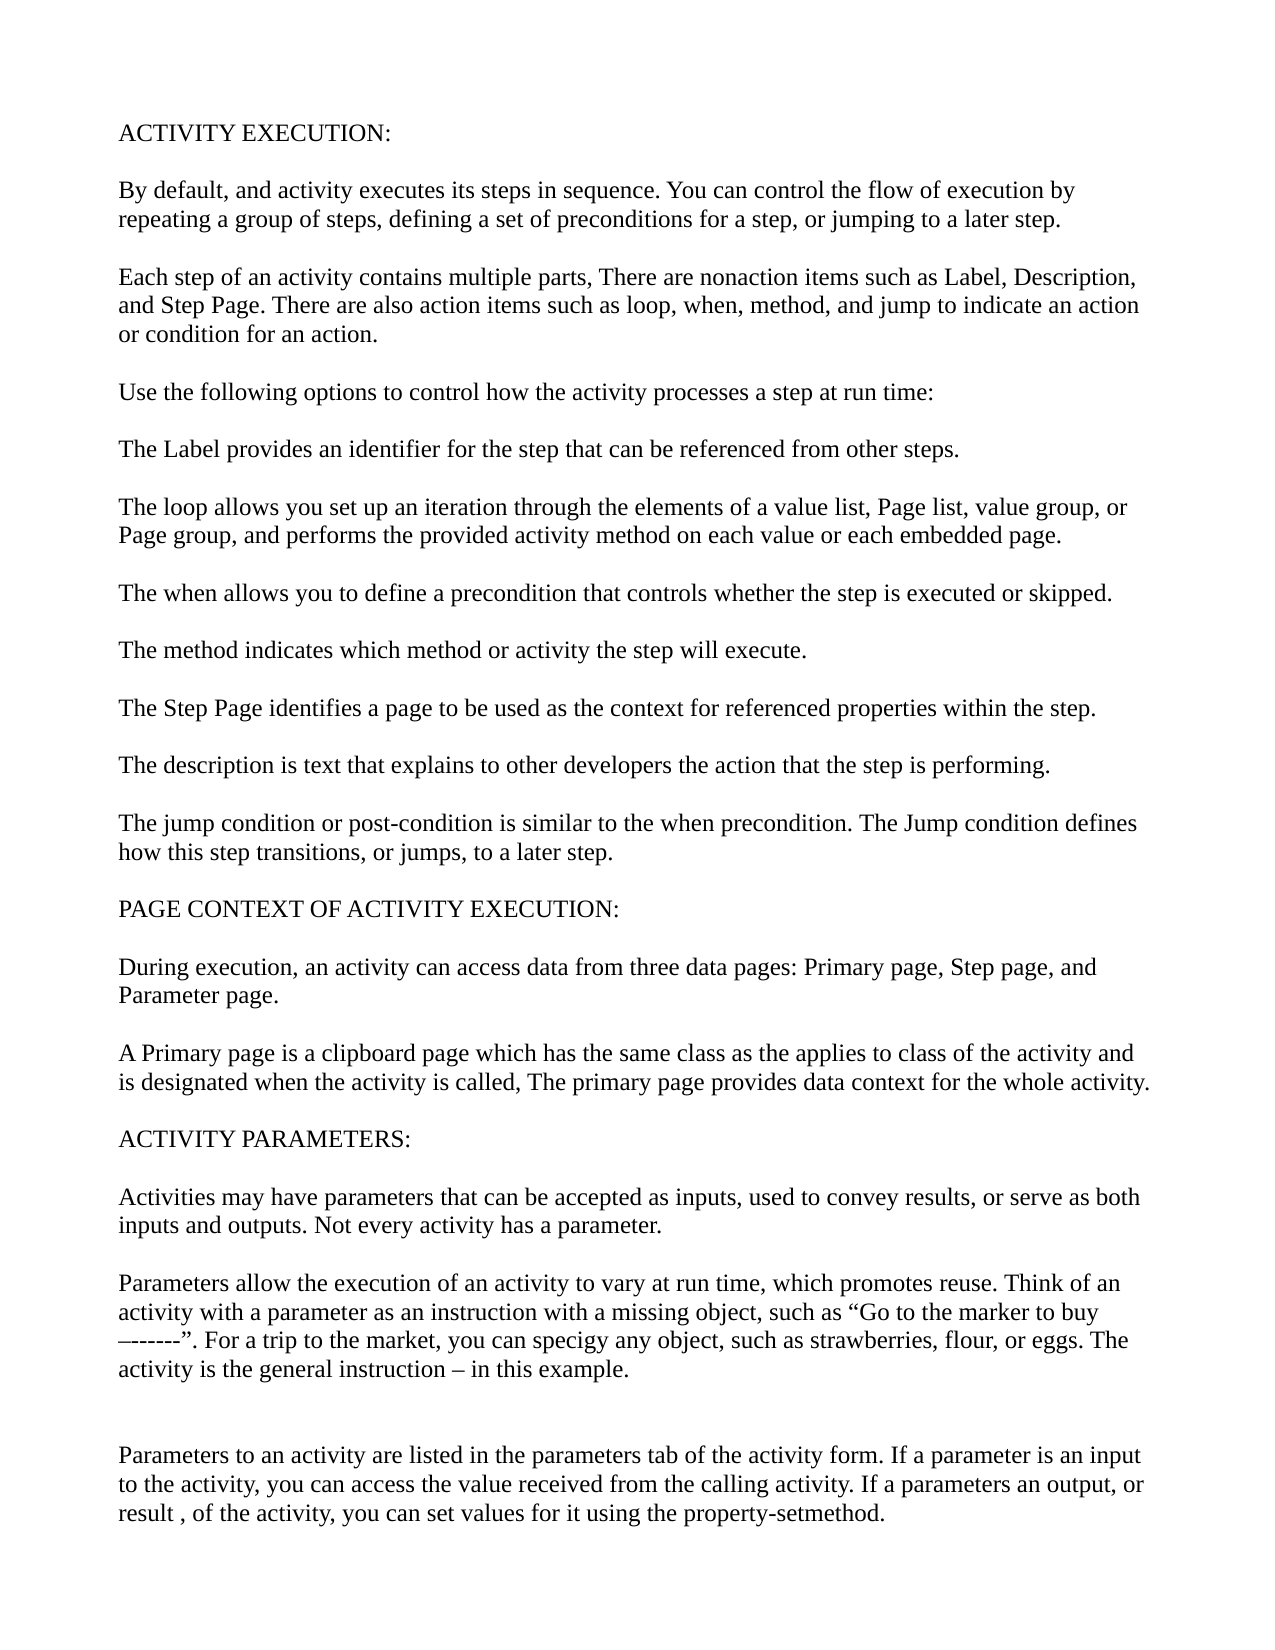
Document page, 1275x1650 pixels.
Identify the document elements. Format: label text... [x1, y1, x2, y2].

text Each step of an activity contains multiple parts, There are nonaction items such as Label, Description, and Step Page. There are also action items such as loop, when, method, and jump to indicate an action or condition for an action. [118, 262, 1157, 348]
text The when allows you to define a precondition that controls whether the step is executed or skipped. [118, 578, 1157, 607]
text Use the following options to control how the activity processes a step at run time: [118, 377, 1157, 406]
text The Label provides an identifier for the step that can be referenced from other steps. [118, 434, 1157, 463]
text The jump condition or post-condition is similar to the when precondition. The Jump condition defines how this step transitions, or jumps, to a later step. [118, 808, 1157, 866]
text The method indicates which method or activity the step will execute. [118, 636, 1157, 664]
text –------”. For a trip to the market, you can specigy any object, such as strawberries, flour, or eggs. The activity is the general instruction – in this example. [118, 1326, 1157, 1383]
text The description is text that explains to other developers the action that the step is performing. [118, 751, 1157, 779]
text A Primary page is a clipboard page which has the same class as the applies to class of the activity and is designated when the activity is called, The primary page provides data context for the whole activity. [118, 1038, 1157, 1096]
text The Step Page identifies a page to be used as the context for referenced properties within the step. [118, 693, 1157, 722]
text The loop allows you set up an iteration through the elements of a value list, Page list, value group, or Page group, and performs the provided activity method on each value or each embedded page. [118, 492, 1157, 549]
text Parameters to an activity are listed in the parameters tab of the activity form. If a parameter is an input to the activity, you can access the value received from the calling activity. If a parameters an output, or result , of the activity, you can set values for it using the property-setmethod. [118, 1441, 1157, 1527]
text ACTIVITY EXECUTION: [118, 118, 1157, 147]
text Parameters allow the execution of an activity to vary at run time, which promotes reuse. Think of an activity with a parameter as an instruction with a missing object, such as “Go to the marker to buy [118, 1268, 1157, 1326]
text PAGE CONTEXT OF ACTIVITY EXECUTION: [118, 894, 1157, 923]
text By default, and activity executes its steps in sequence. You can control the flow of execution by repeating a group of steps, defining a set of preconditions for a step, or jumping to a later step. [118, 176, 1157, 233]
text ACTIVITY PARAMETERS: [118, 1124, 1157, 1153]
text Activities may have parameters that can be accepted as inputs, used to convey results, or serve as both inputs and outputs. Not every activity has a parameter. [118, 1182, 1157, 1239]
text During execution, an activity can access data from three data pages: Primary page, Step page, and Parameter page. [118, 952, 1157, 1009]
